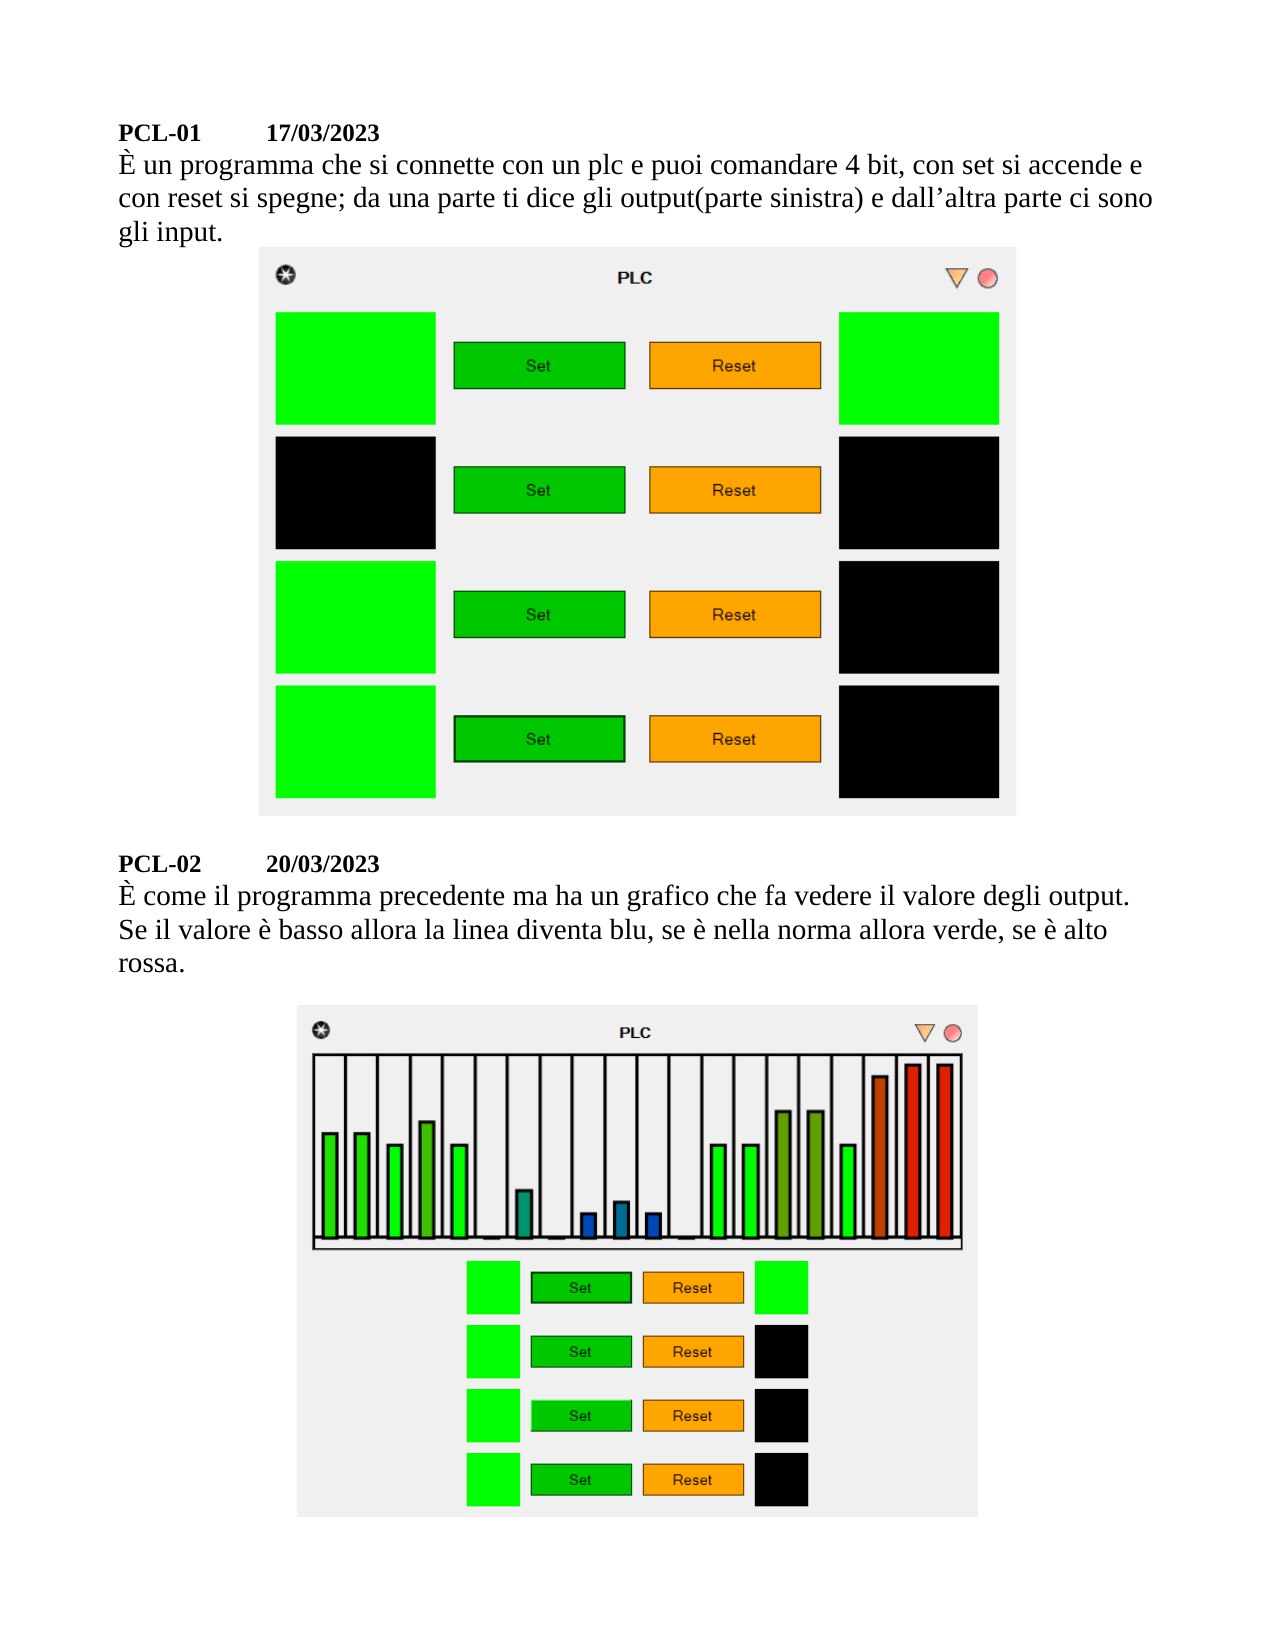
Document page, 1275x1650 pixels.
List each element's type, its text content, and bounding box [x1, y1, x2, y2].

text PCL-02 20/03/2023 [118, 849, 1157, 878]
picture [258, 247, 1017, 816]
picture [296, 1005, 979, 1517]
text È un programma che si connette con un plc e puoi comandare 4 bit, con set si accende e con reset si spegne; da una parte ti dice gli output(parte sinistra) e dall’altra parte ci sono gli input. [118, 147, 1157, 247]
text PCL-01 17/03/2023 [118, 118, 1157, 147]
text È come il programma precedente ma ha un grafico che fa vedere il valore degli output. Se il valore è basso allora la linea diventa blu, se è nella norma allora verde, se è alto rossa. [118, 878, 1157, 979]
